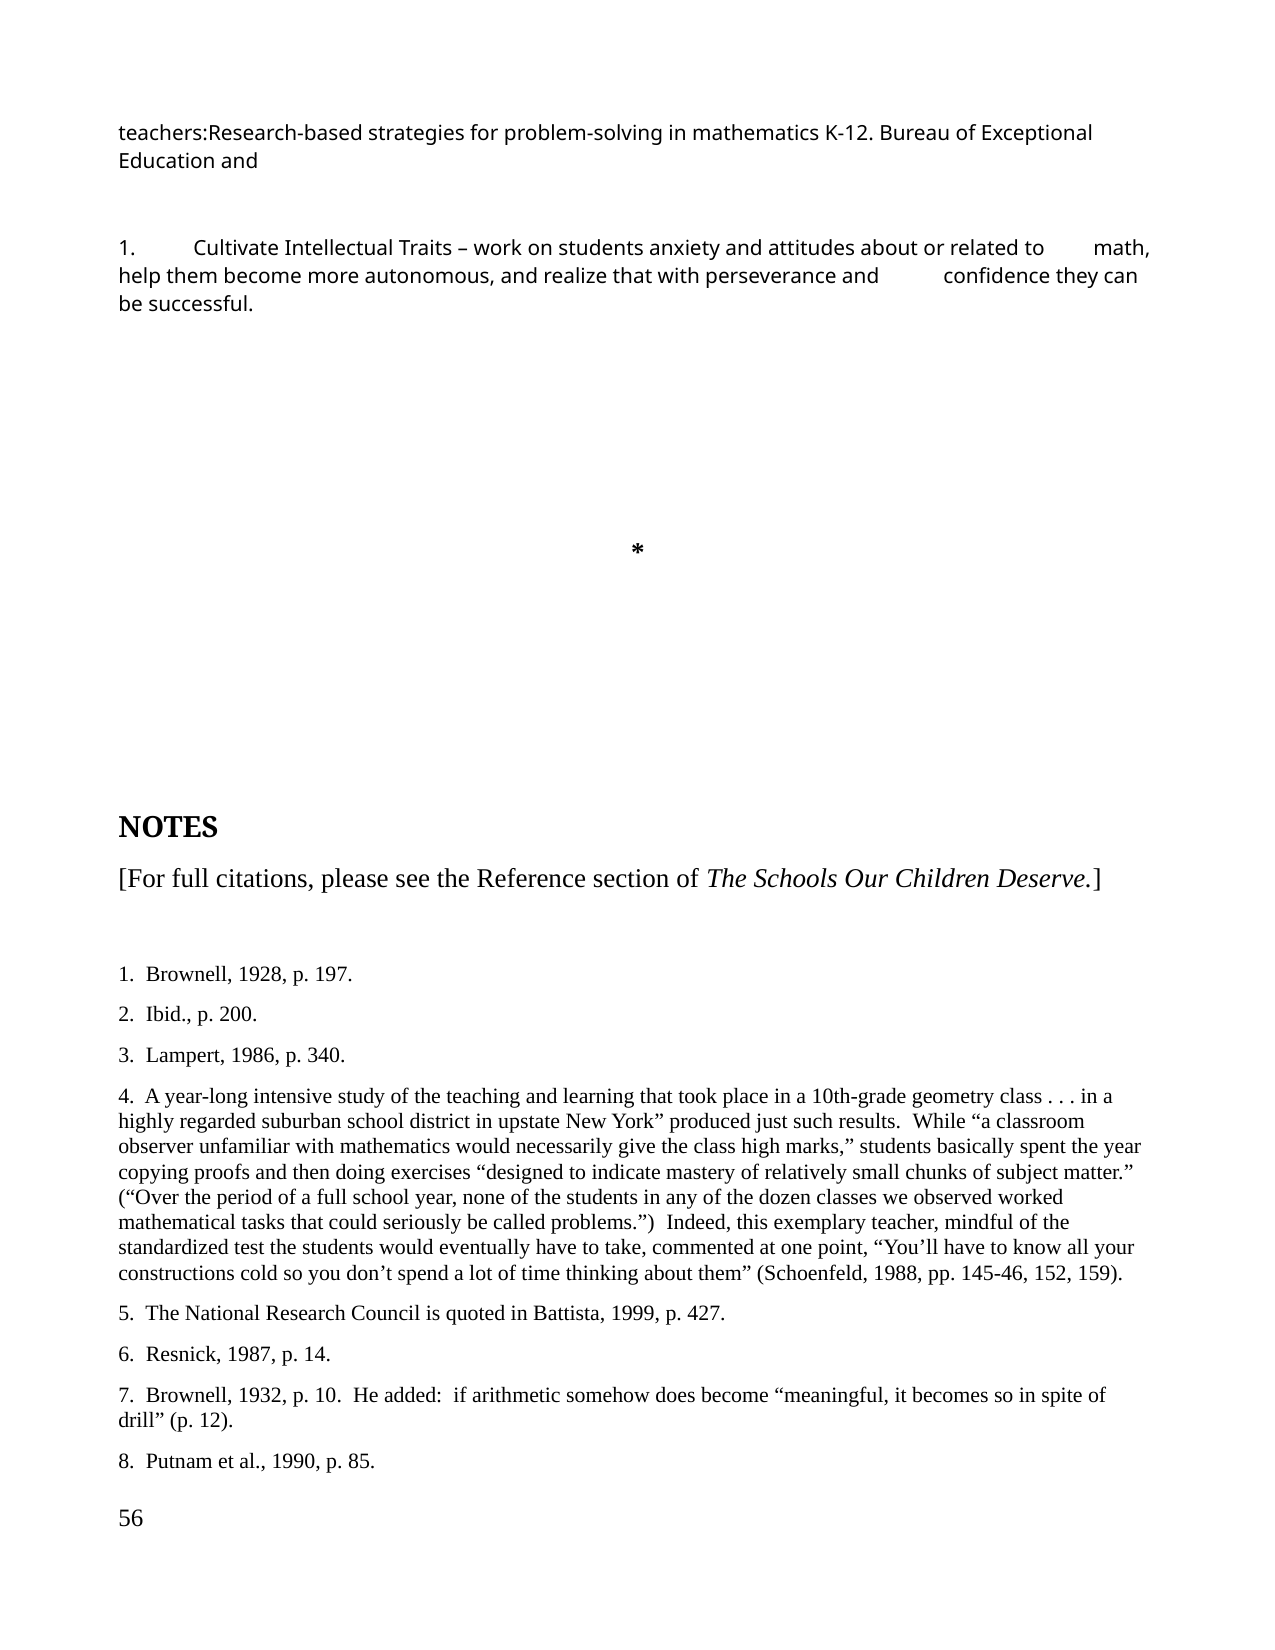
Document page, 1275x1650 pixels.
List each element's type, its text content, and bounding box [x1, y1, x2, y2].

text NOTES [118, 806, 1157, 846]
text 2. Ibid., p. 200. [118, 1001, 1157, 1027]
text 1. Brownell, 1928, p. 197. [118, 961, 1157, 986]
text 4. A year-long intensive study of the teaching and learning that took place in a 10th-grade geometry class . . . in a highly regarded suburban school district in upstate New York” produced just such results. While “a classroom observer unfamiliar with mathematics would necessarily give the class high marks,” students basically spent the year copying proofs and then doing exercises “designed to indicate mastery of relatively small chunks of subject matter.” (“Over the period of a full school year, none of the students in any of the dozen classes we observed worked mathematical tasks that could seriously be called problems.”) Indeed, this exemplary teacher, mindful of the standardized test the students would eventually have to take, commented at one point, “You’ll have to know all your constructions cold so you don’t spend a lot of time thinking about them” (Schoenfeld, 1988, pp. 145-46, 152, 159). [118, 1083, 1157, 1285]
text 6. Resnick, 1987, p. 14. [118, 1341, 1157, 1366]
text 1. Cultivate Intellectual Traits – work on students anxiety and attitudes about or related to math, help them become more autonomous, and realize that with perseverance and confidence they can be successful. [118, 233, 1157, 318]
text [For full citations, please see the Reference section of The Schools Our Children Deserve.] [118, 862, 1157, 893]
text * [118, 536, 1157, 567]
text 8. Putnam et al., 1990, p. 85. [118, 1448, 1157, 1473]
text 5. The National Research Council is quoted in Battista, 1999, p. 427. [118, 1300, 1157, 1326]
text 3. Lampert, 1986, p. 340. [118, 1042, 1157, 1067]
text 7. Brownell, 1932, p. 10. He added: if arithmetic somehow does become “meaningful, it becomes so in spite of drill” (p. 12). [118, 1382, 1157, 1432]
text teachers:Research-based strategies for problem-solving in mathematics K-12. Bureau of Exceptional Education and [118, 118, 1157, 175]
